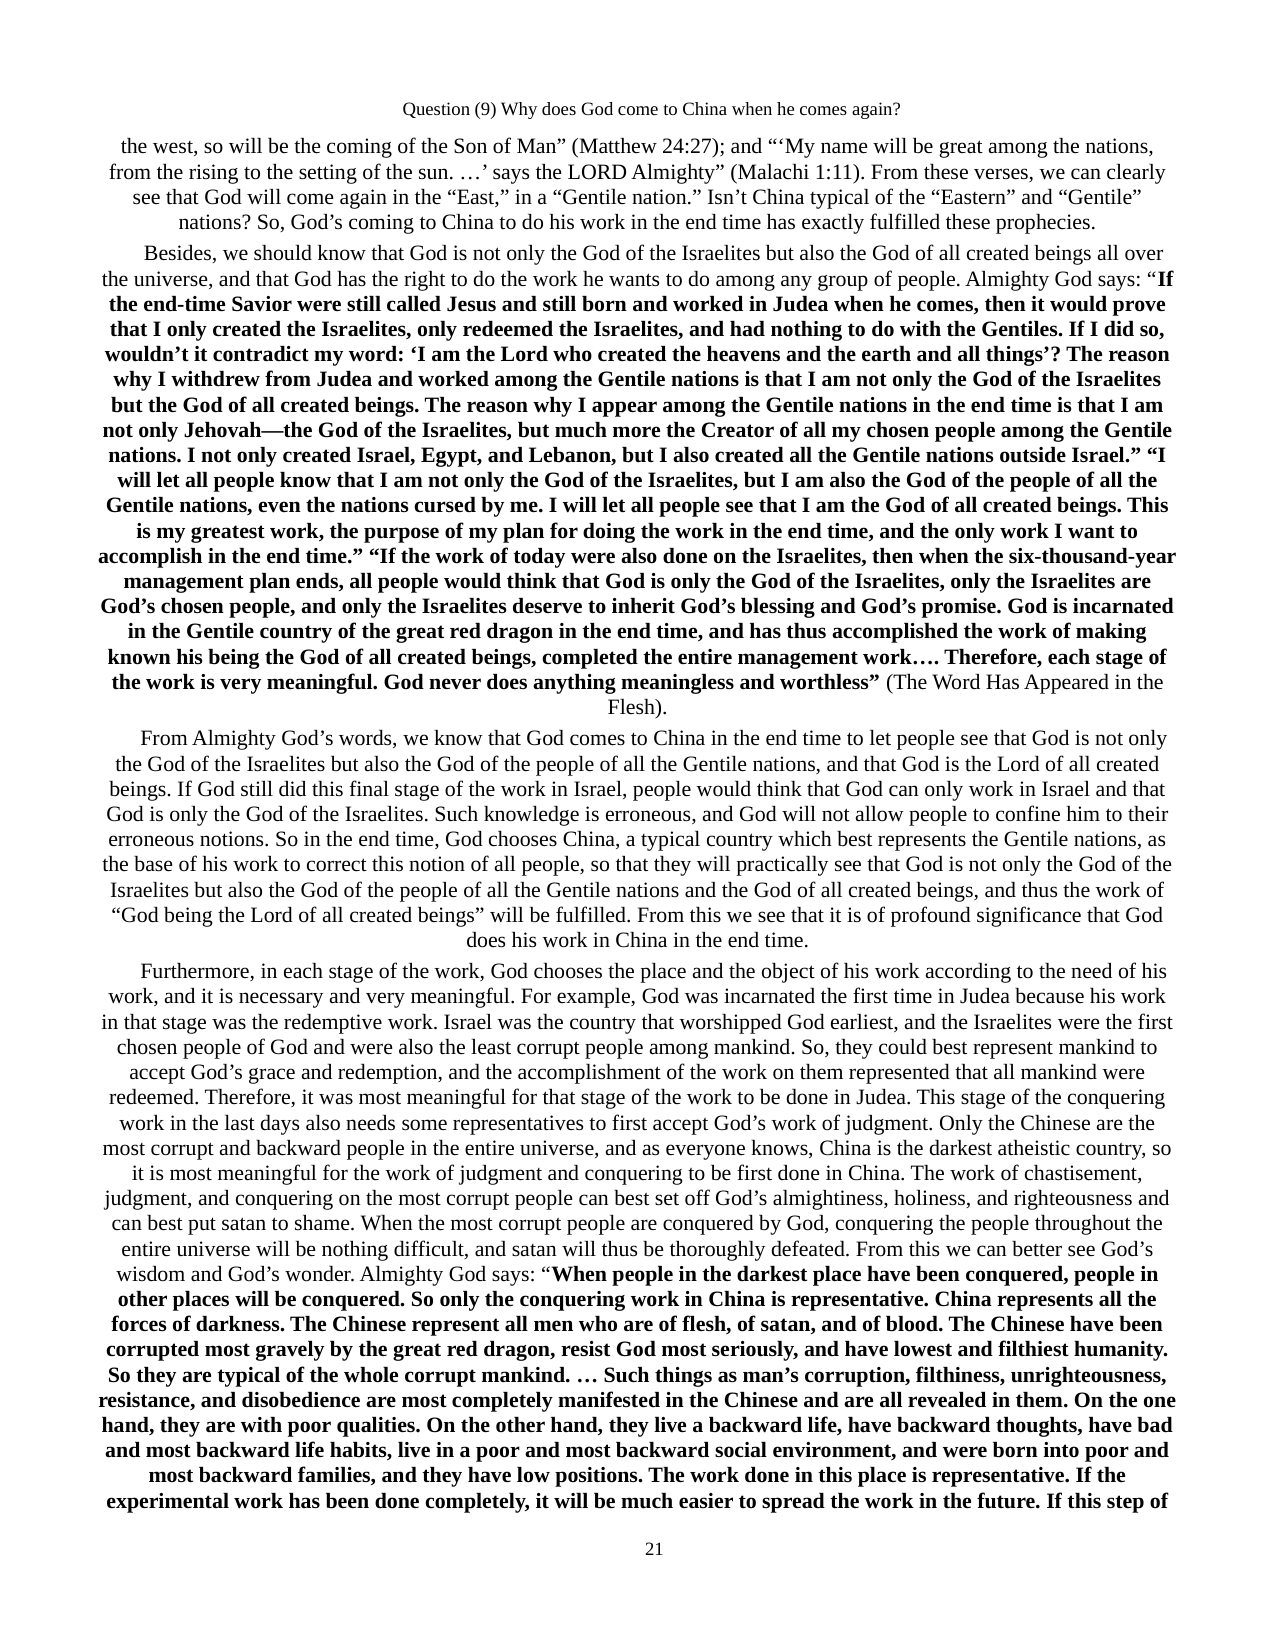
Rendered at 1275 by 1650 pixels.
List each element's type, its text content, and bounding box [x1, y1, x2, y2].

text From Almighty God’s words, we know that God comes to China in the end time to let people see that God is not only the God of the Israelites but also the God of the people of all the Gentile nations, and that God is the Lord of all created beings. If God still did this final stage of the work in Israel, people would think that God can only work in Israel and that God is only the God of the Israelites. Such knowledge is erroneous, and God will not allow people to confine him to their erroneous notions. So in the end time, God chooses China, a typical country which best represents the Gentile nations, as the base of his work to correct this notion of all people, so that they will practically see that God is not only the God of the Israelites but also the God of the people of all the Gentile nations and the God of all created beings, and thus the work of “God being the Lord of all created beings” will be fulfilled. From this we see that it is of profound significance that God does his work in China in the end time. [97, 725, 1177, 952]
text the west, so will be the coming of the Son of Man” (Matthew 24:27); and “‘My name will be great among the nations, from the rising to the setting of the sun. …’ says the LORD Almighty” (Malachi 1:11). From these verses, we can clearly see that God will come again in the “East,” in a “Gentile nation.” Isn’t China typical of the “Eastern” and “Gentile” nations? So, God’s coming to China to do his work in the end time has exactly fulfilled these prophecies. [97, 133, 1177, 234]
text Furthermore, in each stage of the work, God chooses the place and the object of his work according to the need of his work, and it is necessary and very meaningful. For example, God was incarnated the first time in Judea because his work in that stage was the redemptive work. Israel was the country that worshipped God earliest, and the Israelites were the first chosen people of God and were also the least corrupt people among mankind. So, they could best represent mankind to accept God’s grace and redemption, and the accomplishment of the work on them represented that all mankind were redeemed. Therefore, it was most meaningful for that stage of the work to be done in Judea. This stage of the conquering work in the last days also needs some representatives to first accept God’s work of judgment. Only the Chinese are the most corrupt and backward people in the entire universe, and as everyone knows, China is the darkest atheistic country, so it is most meaningful for the work of judgment and conquering to be first done in China. The work of chastisement, judgment, and conquering on the most corrupt people can best set off God’s almightiness, holiness, and righteousness and can best put satan to shame. When the most corrupt people are conquered by God, conquering the people throughout the entire universe will be nothing difficult, and satan will thus be thoroughly defeated. From this we can better see God’s wisdom and God’s wonder. Almighty God says: “When people in the darkest place have been conquered, people in other places will be conquered. So only the conquering work in China is representative. China represents all the forces of darkness. The Chinese represent all men who are of flesh, of satan, and of blood. The Chinese have been corrupted most gravely by the great red dragon, resist God most seriously, and have lowest and filthiest humanity. So they are typical of the whole corrupt mankind. … Such things as man’s corruption, filthiness, unrighteousness, resistance, and disobedience are most completely manifested in the Chinese and are all revealed in them. On the one hand, they are with poor qualities. On the other hand, they live a backward life, have backward thoughts, have bad and most backward life habits, live in a poor and most backward social environment, and were born into poor and most backward families, and they have low positions. The work done in this place is representative. If the experimental work has been done completely, it will be much easier to spread the work in the future. If this step of [97, 958, 1177, 1513]
text Besides, we should know that God is not only the God of the Israelites but also the God of all created beings all over the universe, and that God has the right to do the work he wants to do among any group of people. Almighty God says: “If the end-time Savior were still called Jesus and still born and worked in Judea when he comes, then it would prove that I only created the Israelites, only redeemed the Israelites, and had nothing to do with the Gentiles. If I did so, wouldn’t it contradict my word: ‘I am the Lord who created the heavens and the earth and all things’? The reason why I withdrew from Judea and worked among the Gentile nations is that I am not only the God of the Israelites but the God of all created beings. The reason why I appear among the Gentile nations in the end time is that I am not only Jehovah—the God of the Israelites, but much more the Creator of all my chosen people among the Gentile nations. I not only created Israel, Egypt, and Lebanon, but I also created all the Gentile nations outside Israel.” “I will let all people know that I am not only the God of the Israelites, but I am also the God of the people of all the Gentile nations, even the nations cursed by me. I will let all people see that I am the God of all created beings. This is my greatest work, the purpose of my plan for doing the work in the end time, and the only work I want to accomplish in the end time.” “If the work of today were also done on the Israelites, then when the six-thousand-year management plan ends, all people would think that God is only the God of the Israelites, only the Israelites are God’s chosen people, and only the Israelites deserve to inherit God’s blessing and God’s promise. God is incarnated in the Gentile country of the great red dragon in the end time, and has thus accomplished the work of making known his being the God of all created beings, completed the entire management work…. Therefore, each stage of the work is very meaningful. God never does anything meaningless and worthless” (The Word Has Appeared in the Flesh). [97, 240, 1177, 719]
